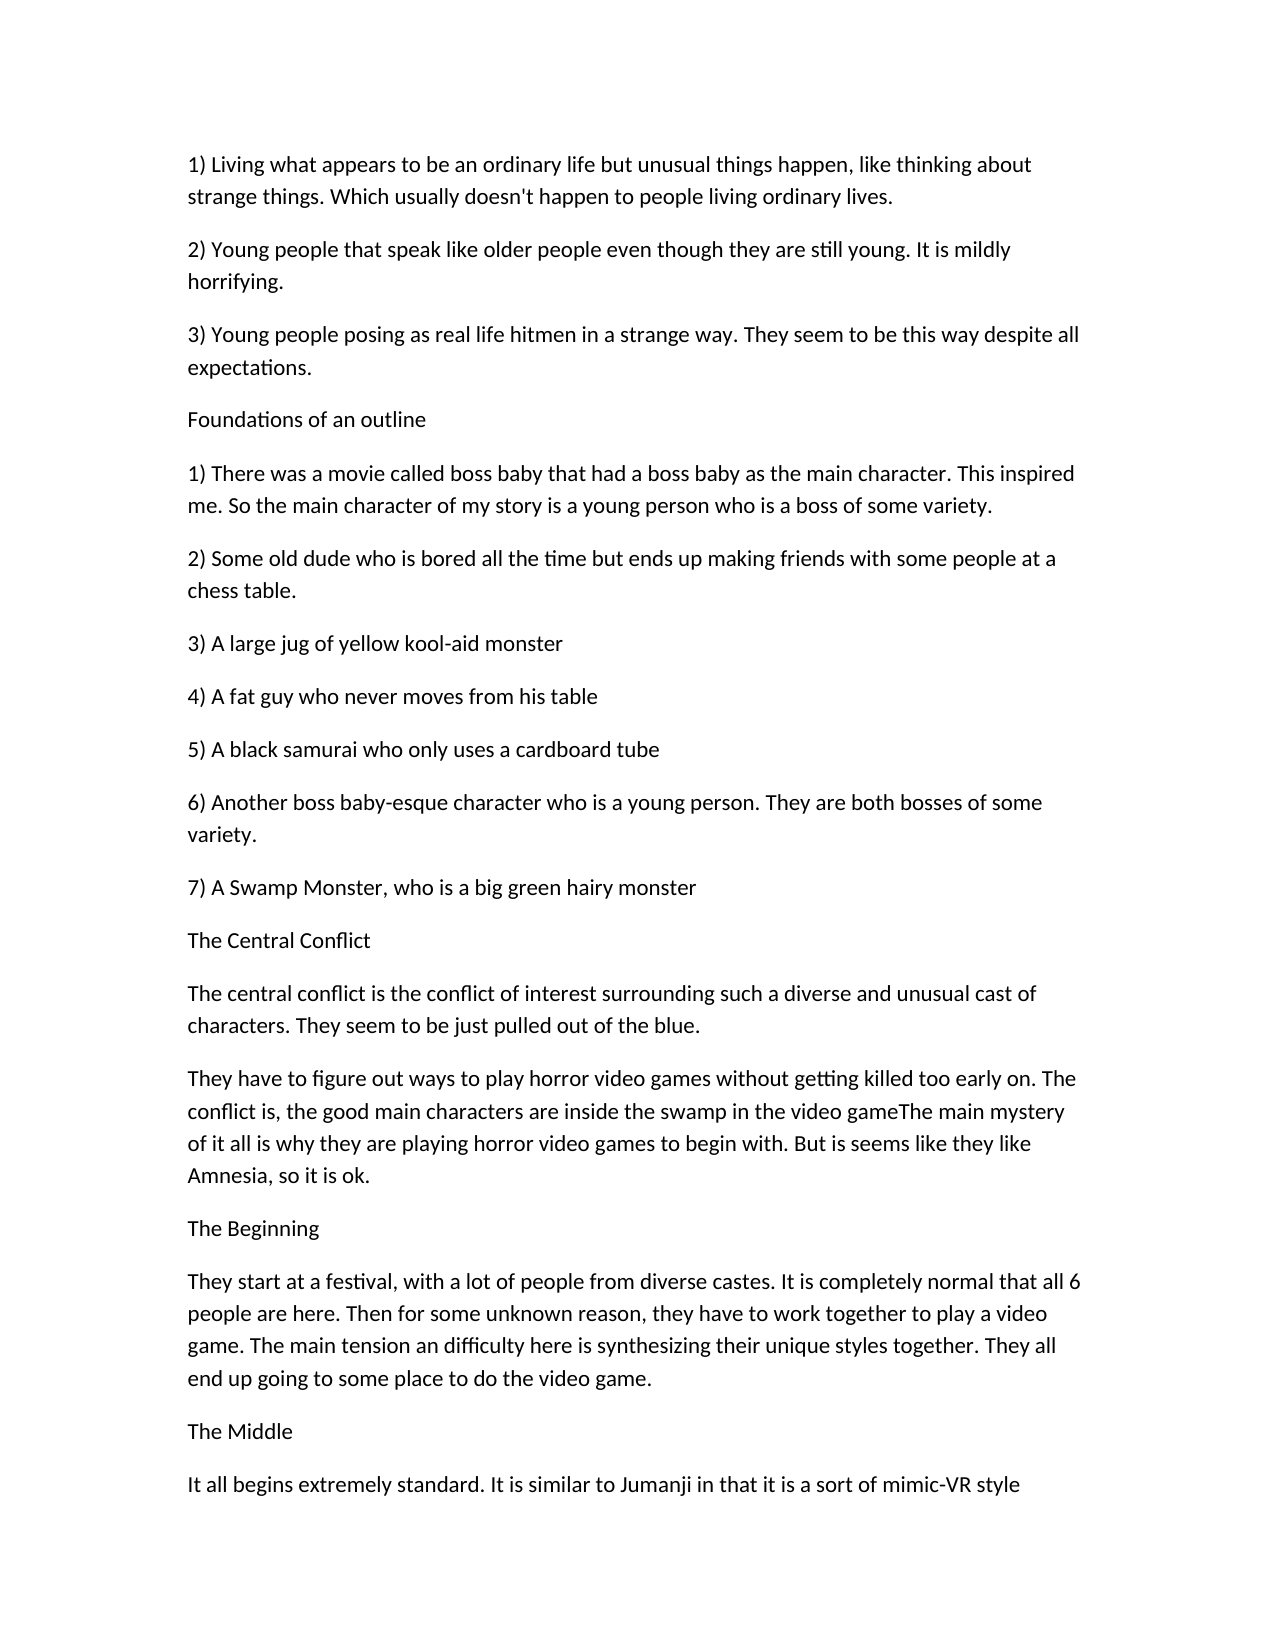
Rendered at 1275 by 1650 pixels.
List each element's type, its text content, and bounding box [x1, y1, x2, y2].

text The Middle [187, 1417, 1087, 1445]
text It all begins extremely standard. It is similar to Jumanji in that it is a sort of mimic-VR style [187, 1470, 1087, 1498]
text 6) Another boss baby-esque character who is a young person. They are both bosses of some variety. [187, 788, 1087, 848]
text 1) Living what appears to be an ordinary life but unusual things happen, like thinking about strange things. Which usually doesn't happen to people living ordinary lives. [187, 150, 1087, 210]
text 7) A Swamp Monster, who is a big green hairy monster [187, 873, 1087, 901]
text 2) Young people that speak like older people even though they are still young. It is mildly horrifying. [187, 235, 1087, 295]
text The Central Conflict [187, 926, 1087, 954]
text 4) A fat guy who never moves from his table [187, 682, 1087, 710]
text The central conflict is the conflict of interest surrounding such a diverse and unusual cast of characters. They seem to be just pulled out of the blue. [187, 979, 1087, 1039]
text 5) A black samurai who only uses a cardboard tube [187, 735, 1087, 763]
text Foundations of an outline [187, 406, 1087, 434]
text They start at a festival, with a lot of people from diverse castes. It is completely normal that all 6 people are here. Then for some unknown reason, they have to work together to play a video game. The main tension an difficulty here is synthesizing their unique styles together. They all end up going to some place to do the video game. [187, 1267, 1087, 1392]
text 3) A large jug of yellow kool-aid monster [187, 629, 1087, 657]
text 3) Young people posing as real life hitmen in a strange way. They seem to be this way despite all expectations. [187, 320, 1087, 381]
text 2) Some old dude who is bored all the time but ends up making friends with some people at a chess table. [187, 544, 1087, 604]
text The Beginning [187, 1214, 1087, 1242]
text 1) There was a movie called boss baby that had a boss baby as the main character. This inspired me. So the main character of my story is a young person who is a boss of some variety. [187, 459, 1087, 519]
text They have to figure out ways to play horror video games without getting killed too early on. The conflict is, the good main characters are inside the swamp in the video gameThe main mystery of it all is why they are playing horror video games to begin with. But is seems like they like Amnesia, so it is ok. [187, 1064, 1087, 1189]
